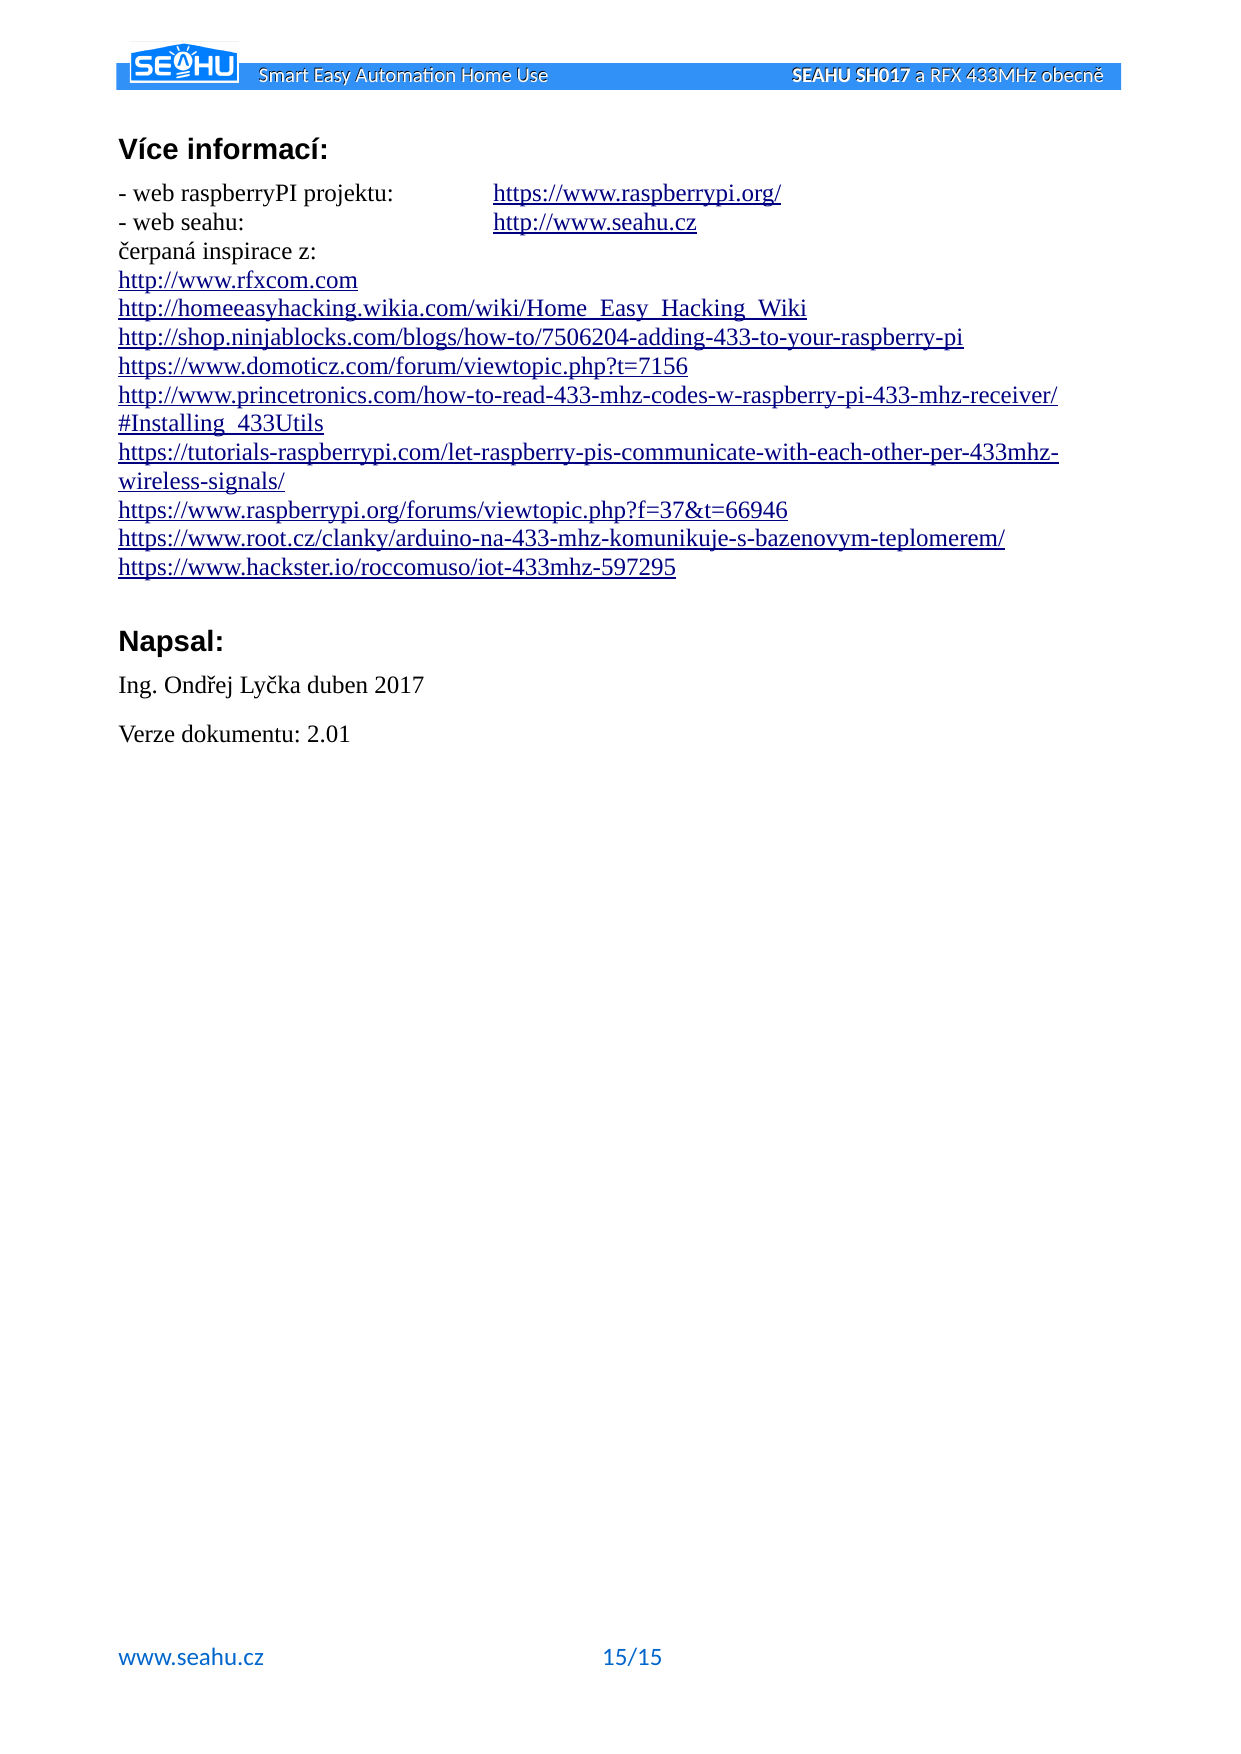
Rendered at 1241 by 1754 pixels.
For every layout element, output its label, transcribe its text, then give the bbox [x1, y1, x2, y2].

text čerpaná inspirace z: [118, 236, 1122, 265]
text - web raspberryPI projektu: https://www.raspberrypi.org/ [118, 178, 1122, 207]
text https://www.hackster.io/roccomuso/iot-433mhz-597295 [118, 552, 1122, 581]
subtitle Více informací: [118, 132, 1122, 166]
subtitle Napsal: [118, 624, 1122, 658]
text http://www.princetronics.com/how-to-read-433-mhz-codes-w-raspberry-pi-433-mhz-receiver/#Installing_433Utils [118, 380, 1122, 437]
text Ing. Ondřej Lyčka duben 2017 [118, 671, 1122, 699]
text https://www.raspberrypi.org/forums/viewtopic.php?f=37&t=66946 [118, 495, 1122, 523]
text http://homeeasyhacking.wikia.com/wiki/Home_Easy_Hacking_Wiki [118, 293, 1122, 322]
text https://www.domoticz.com/forum/viewtopic.php?t=7156 [118, 351, 1122, 380]
text http://shop.ninjablocks.com/blogs/how-to/7506204-adding-433-to-your-raspberry-pi [118, 322, 1122, 351]
text http://www.rfxcom.com [118, 265, 1122, 293]
text Verze dokumentu: 2.01 [118, 719, 1122, 748]
picture [129, 41, 239, 83]
text - web seahu: http://www.seahu.cz [118, 207, 1122, 236]
text https://www.root.cz/clanky/arduino-na-433-mhz-komunikuje-s-bazenovym-teplomerem/ [118, 523, 1122, 552]
text https://tutorials-raspberrypi.com/let-raspberry-pis-communicate-with-each-other-per-433mhz-wireless-signals/ [118, 437, 1122, 495]
